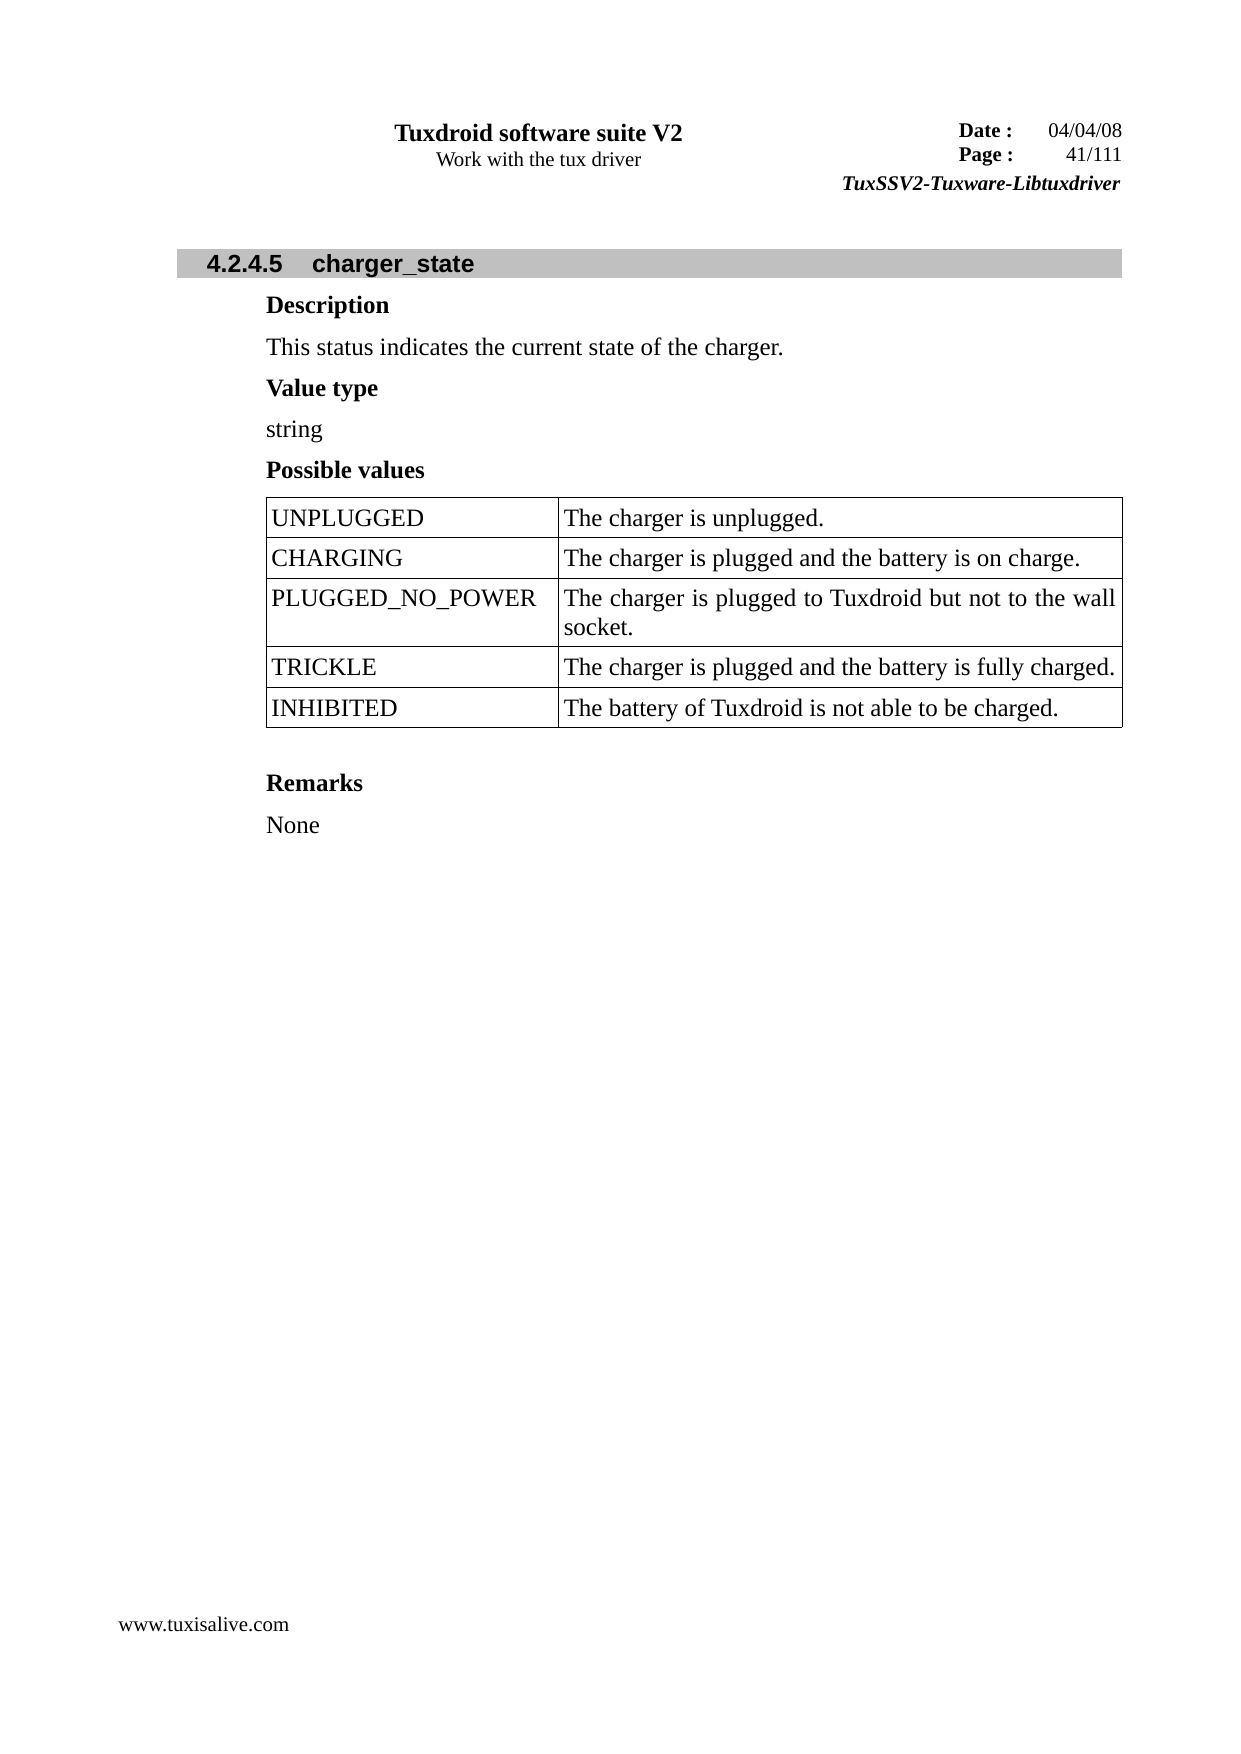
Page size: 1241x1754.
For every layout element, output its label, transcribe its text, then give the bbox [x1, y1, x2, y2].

table_header UNPLUGGED [267, 498, 558, 537]
table_cell The charger is plugged and the battery is fully charged. [559, 647, 1122, 687]
text Description [266, 291, 1122, 319]
text This status indicates the current state of the charger. [266, 332, 1122, 361]
table_cell PLUGGED_NO_POWER [267, 579, 558, 646]
table_cell The battery of Tuxdroid is not able to be charged. [559, 688, 1122, 727]
table_header The charger is unplugged. [559, 498, 1122, 537]
text Remarks [266, 768, 1122, 797]
table_cell TRICKLE [267, 647, 558, 687]
text string [266, 414, 1122, 443]
text Value type [266, 373, 1122, 402]
text None [266, 810, 1122, 838]
table_cell INHIBITED [267, 688, 558, 727]
table_cell The charger is plugged to Tuxdroid but not to the wall socket. [559, 579, 1122, 646]
table_cell The charger is plugged and the battery is on charge. [559, 538, 1122, 577]
table_cell CHARGING [267, 538, 558, 577]
text Possible values [266, 456, 1122, 484]
subtitle charger_state [177, 249, 1122, 278]
